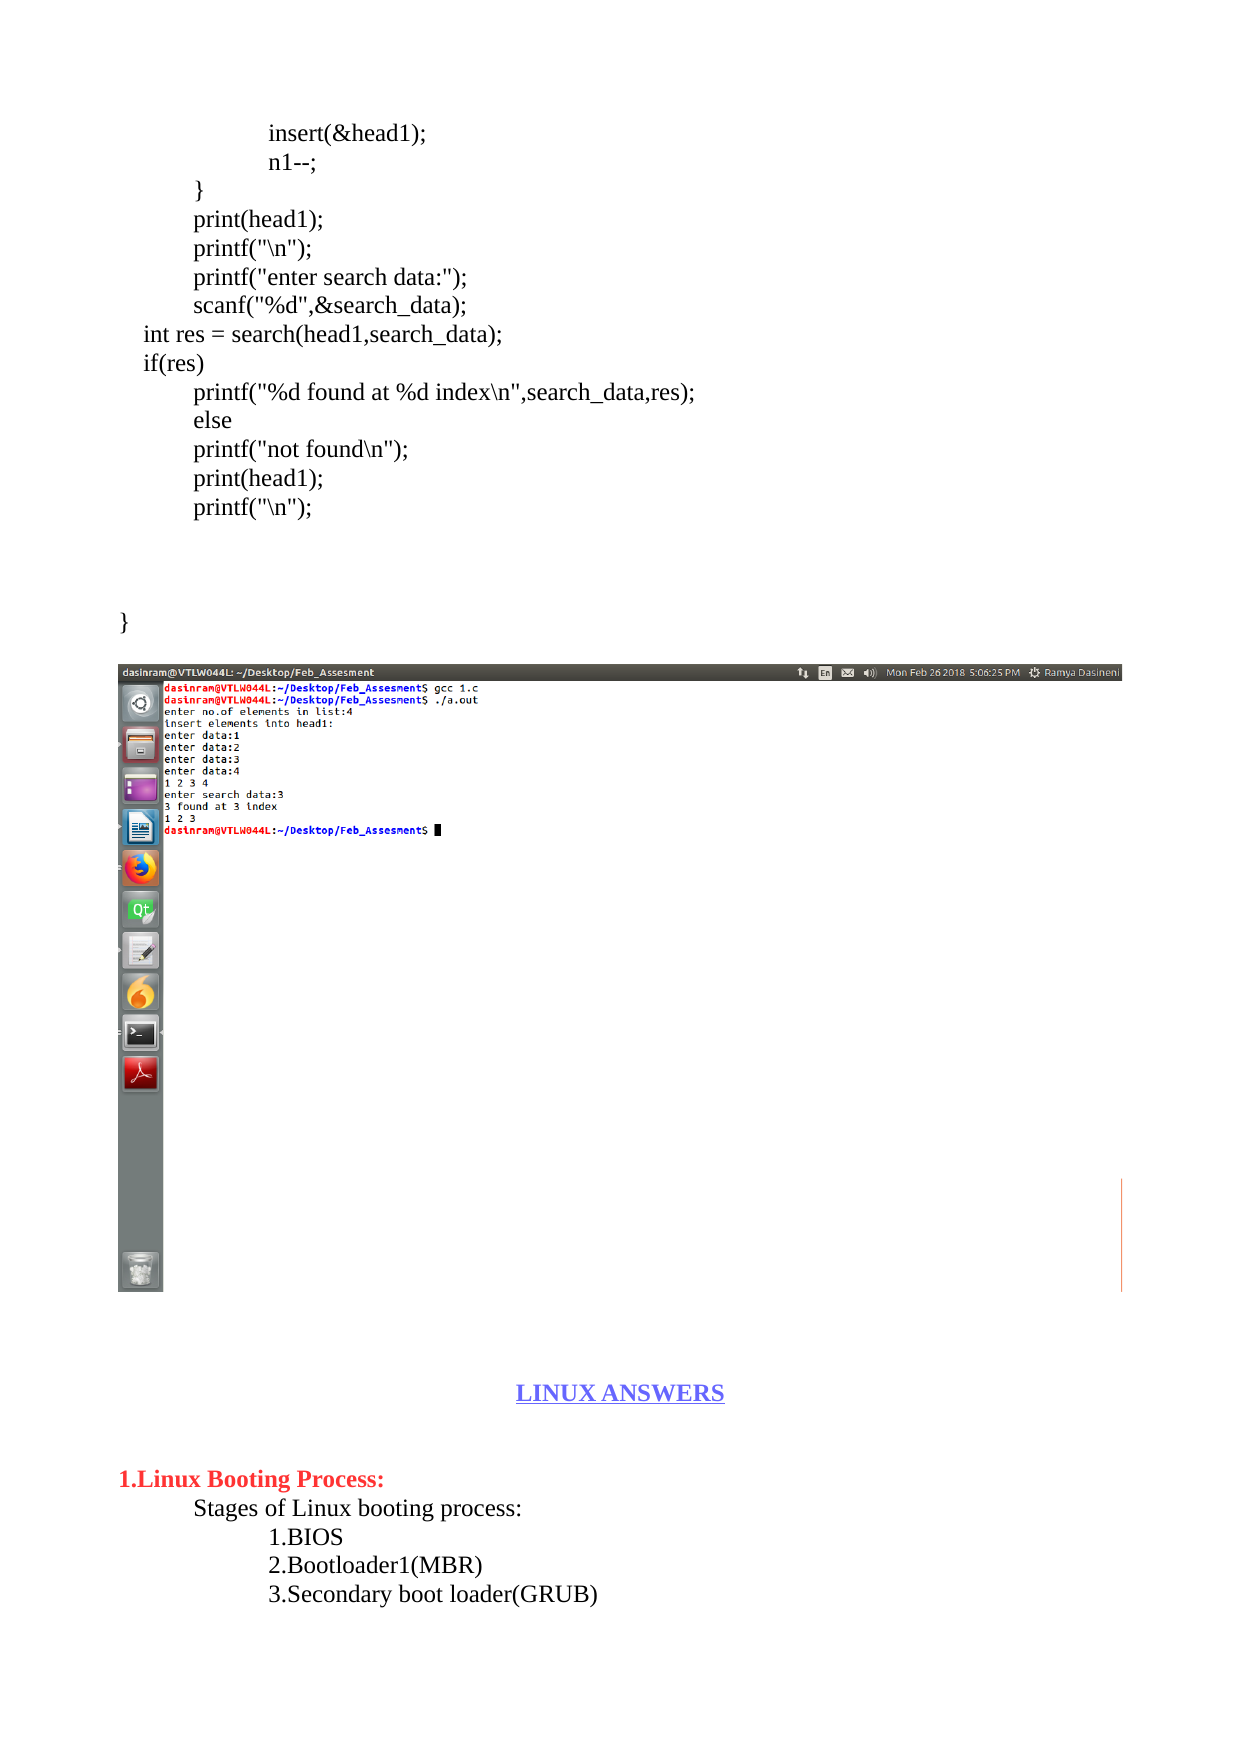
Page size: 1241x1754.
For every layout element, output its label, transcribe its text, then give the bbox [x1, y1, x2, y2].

text printf("%d found at %d index\n",search_data,res); [118, 377, 1122, 406]
text 1.BIOS [118, 1522, 1122, 1551]
text } [118, 176, 1122, 204]
text 2.Bootloader1(MBR) [118, 1551, 1122, 1579]
text printf("\n"); [118, 233, 1122, 262]
text printf("enter search data:"); [118, 262, 1122, 291]
text 1.Linux Booting Process: [118, 1464, 1122, 1493]
text printf("\n"); [118, 492, 1122, 521]
text scanf("%d",&search_data); [118, 291, 1122, 319]
text print(head1); [118, 463, 1122, 492]
text if(res) [118, 348, 1122, 377]
text else [118, 406, 1122, 434]
text printf("not found\n"); [118, 434, 1122, 463]
text Stages of Linux booting process: [118, 1493, 1122, 1522]
text print(head1); [118, 204, 1122, 233]
text 3.Secondary boot loader(GRUB) [118, 1579, 1122, 1608]
text int res = search(head1,search_data); [118, 319, 1122, 348]
text insert(&head1); [118, 118, 1122, 147]
text } [118, 607, 1122, 636]
picture [118, 664, 1123, 1292]
text n1--; [118, 147, 1122, 176]
text LINUX ANSWERS [118, 1378, 1122, 1407]
